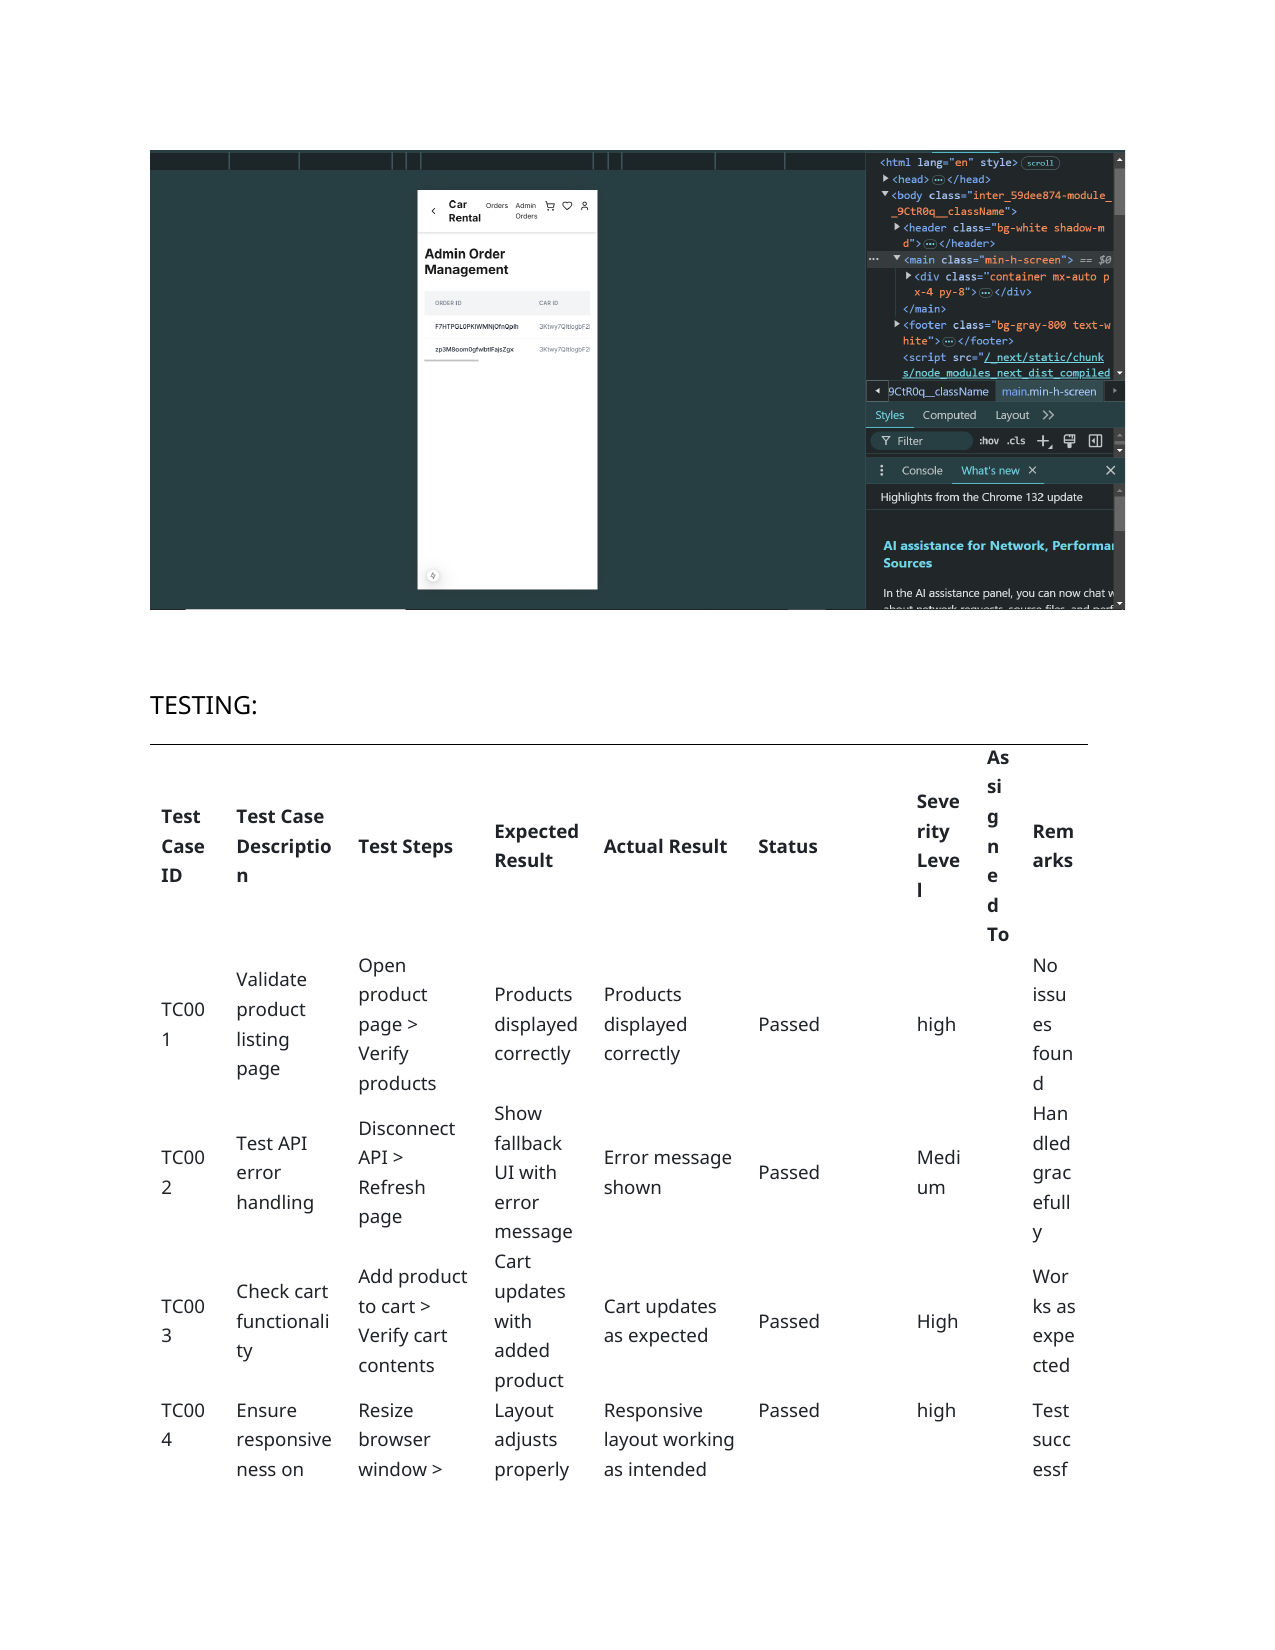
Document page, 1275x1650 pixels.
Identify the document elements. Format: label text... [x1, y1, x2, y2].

table_cell [976, 1249, 1021, 1397]
table_header Test Case Description [225, 745, 347, 952]
table_cell TC004 [150, 1397, 225, 1486]
table_cell TC002 [150, 1100, 225, 1249]
table_cell [976, 952, 1021, 1100]
table_cell [976, 1397, 1021, 1486]
table_cell No issues found [1021, 952, 1088, 1100]
table_header Test Steps [347, 745, 483, 952]
table_header Status [747, 745, 905, 952]
table_cell Handled gracefully [1021, 1100, 1088, 1249]
table_cell Passed [747, 1100, 905, 1249]
table_cell Layout adjusts properly [483, 1397, 592, 1486]
table_header Test Case ID [150, 745, 225, 952]
table_cell [1088, 1249, 1125, 1397]
table_cell Open product page > Verify products [347, 952, 483, 1100]
table_cell Passed [747, 1397, 905, 1486]
table_cell high [905, 952, 976, 1100]
table_cell Ensure responsiveness on [225, 1397, 347, 1486]
table_cell TC003 [150, 1249, 225, 1397]
table_cell Test API error handling [225, 1100, 347, 1249]
table_cell Passed [747, 1249, 905, 1397]
table_cell Disconnect API > Refresh page [347, 1100, 483, 1249]
table_cell Validate product listing page [225, 952, 347, 1100]
table_cell Responsive layout working as intended [592, 1397, 747, 1486]
table_cell Passed [747, 952, 905, 1100]
table_cell Check cart functionality [225, 1249, 347, 1397]
table_cell [1088, 952, 1125, 1100]
table_cell Products displayed correctly [592, 952, 747, 1100]
table_cell Error message shown [592, 1100, 747, 1249]
table_header Actual Result [592, 745, 747, 952]
table_header Severity Level [905, 745, 976, 952]
table_cell Test successf [1021, 1397, 1088, 1486]
text TESTING: [150, 688, 1125, 722]
table_header Expected Result [483, 745, 592, 952]
table_cell Products displayed correctly [483, 952, 592, 1100]
table_header [1088, 744, 1125, 952]
table_header Assigned To [976, 745, 1021, 952]
table_cell Show fallback UI with error message [483, 1100, 592, 1249]
table_header Remarks [1021, 745, 1088, 952]
table_cell [976, 1100, 1021, 1249]
table_cell Cart updates with added product [483, 1249, 592, 1397]
table_cell TC001 [150, 952, 225, 1100]
table_cell Resize browser window > [347, 1397, 483, 1486]
table_cell High [905, 1249, 976, 1397]
table_cell Works as expected [1021, 1249, 1088, 1397]
table_cell [1088, 1100, 1125, 1249]
table_cell Cart updates as expected [592, 1249, 747, 1397]
table_cell Add product to cart > Verify cart contents [347, 1249, 483, 1397]
table_cell Medium [905, 1100, 976, 1249]
table_cell high [905, 1397, 976, 1486]
table_cell [1088, 1397, 1125, 1486]
